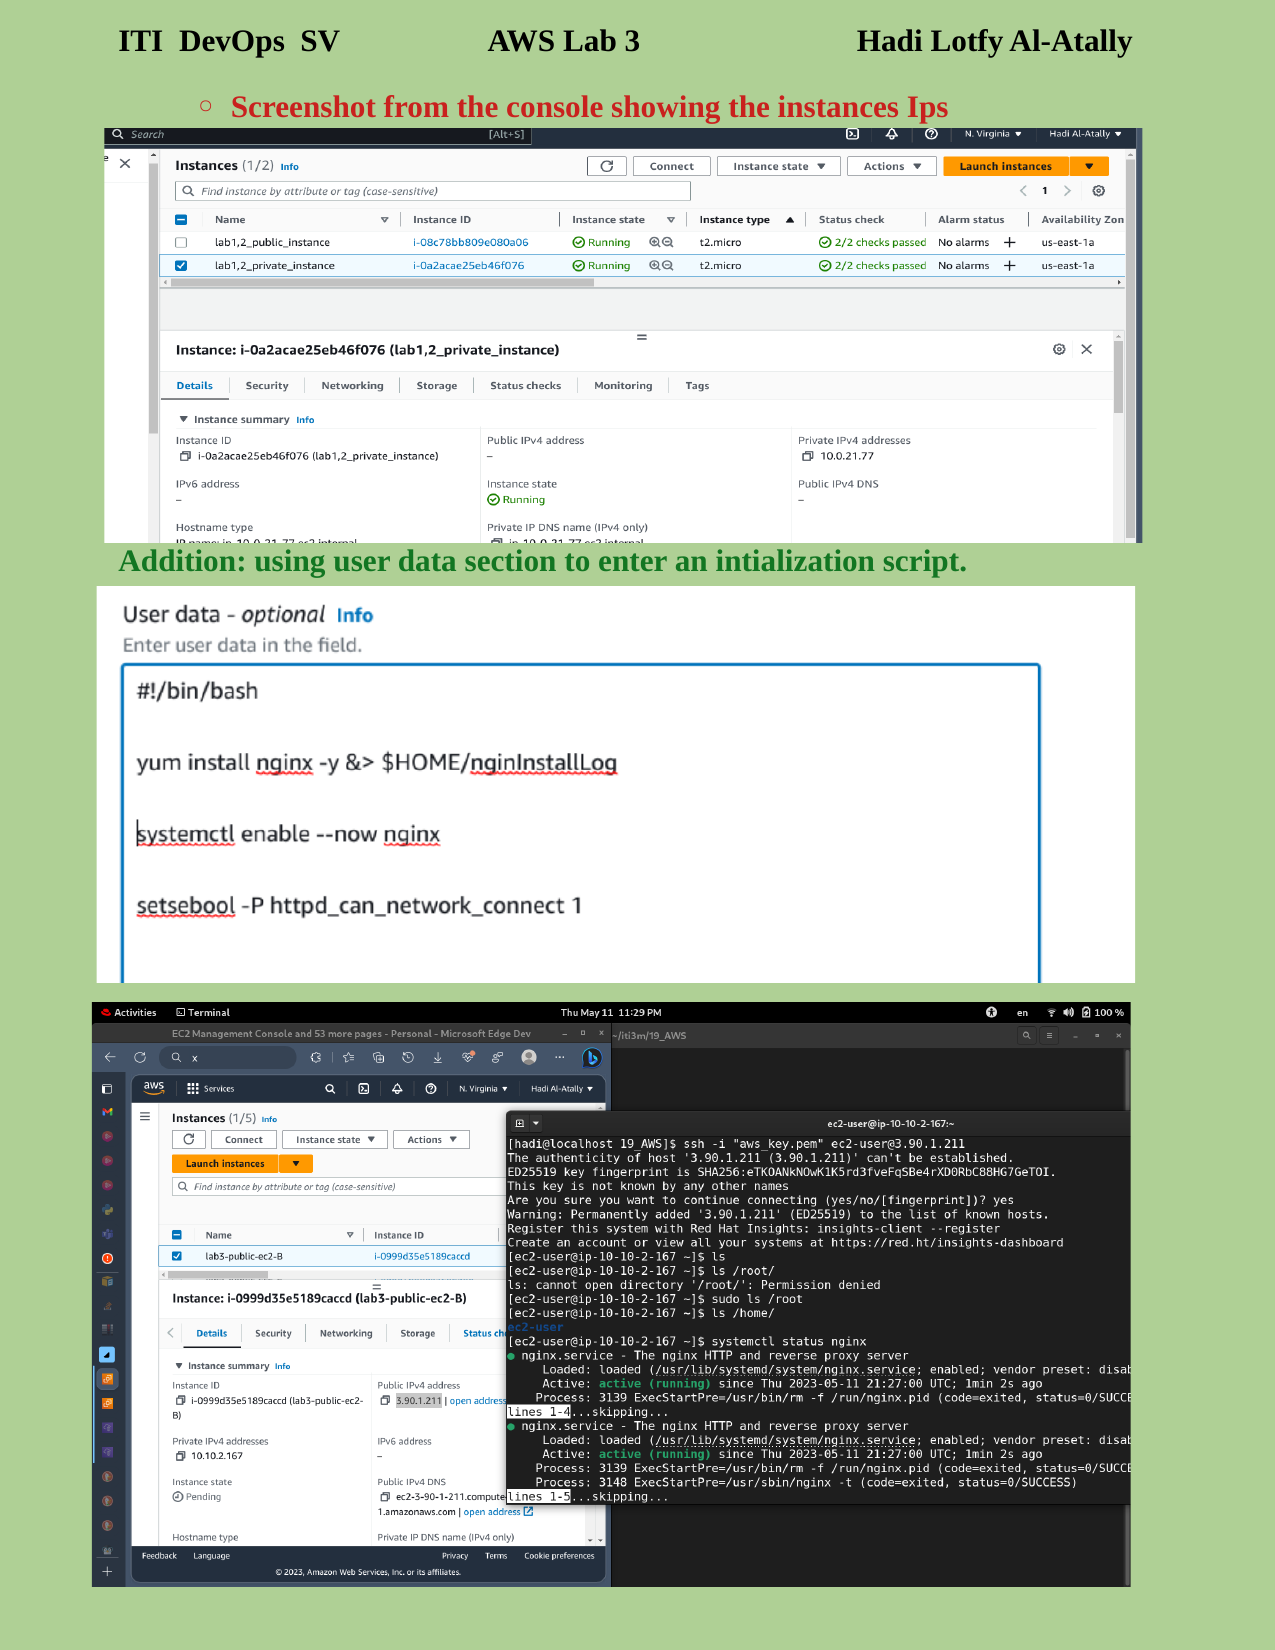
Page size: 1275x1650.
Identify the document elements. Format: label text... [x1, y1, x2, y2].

list Screenshot from the console showing the instances Ips [193, 88, 1157, 124]
text Addition: using user data section to enter an intialization script. [118, 124, 1157, 578]
picture [96, 586, 1136, 983]
picture [104, 128, 1143, 543]
picture [91, 1002, 1131, 1587]
